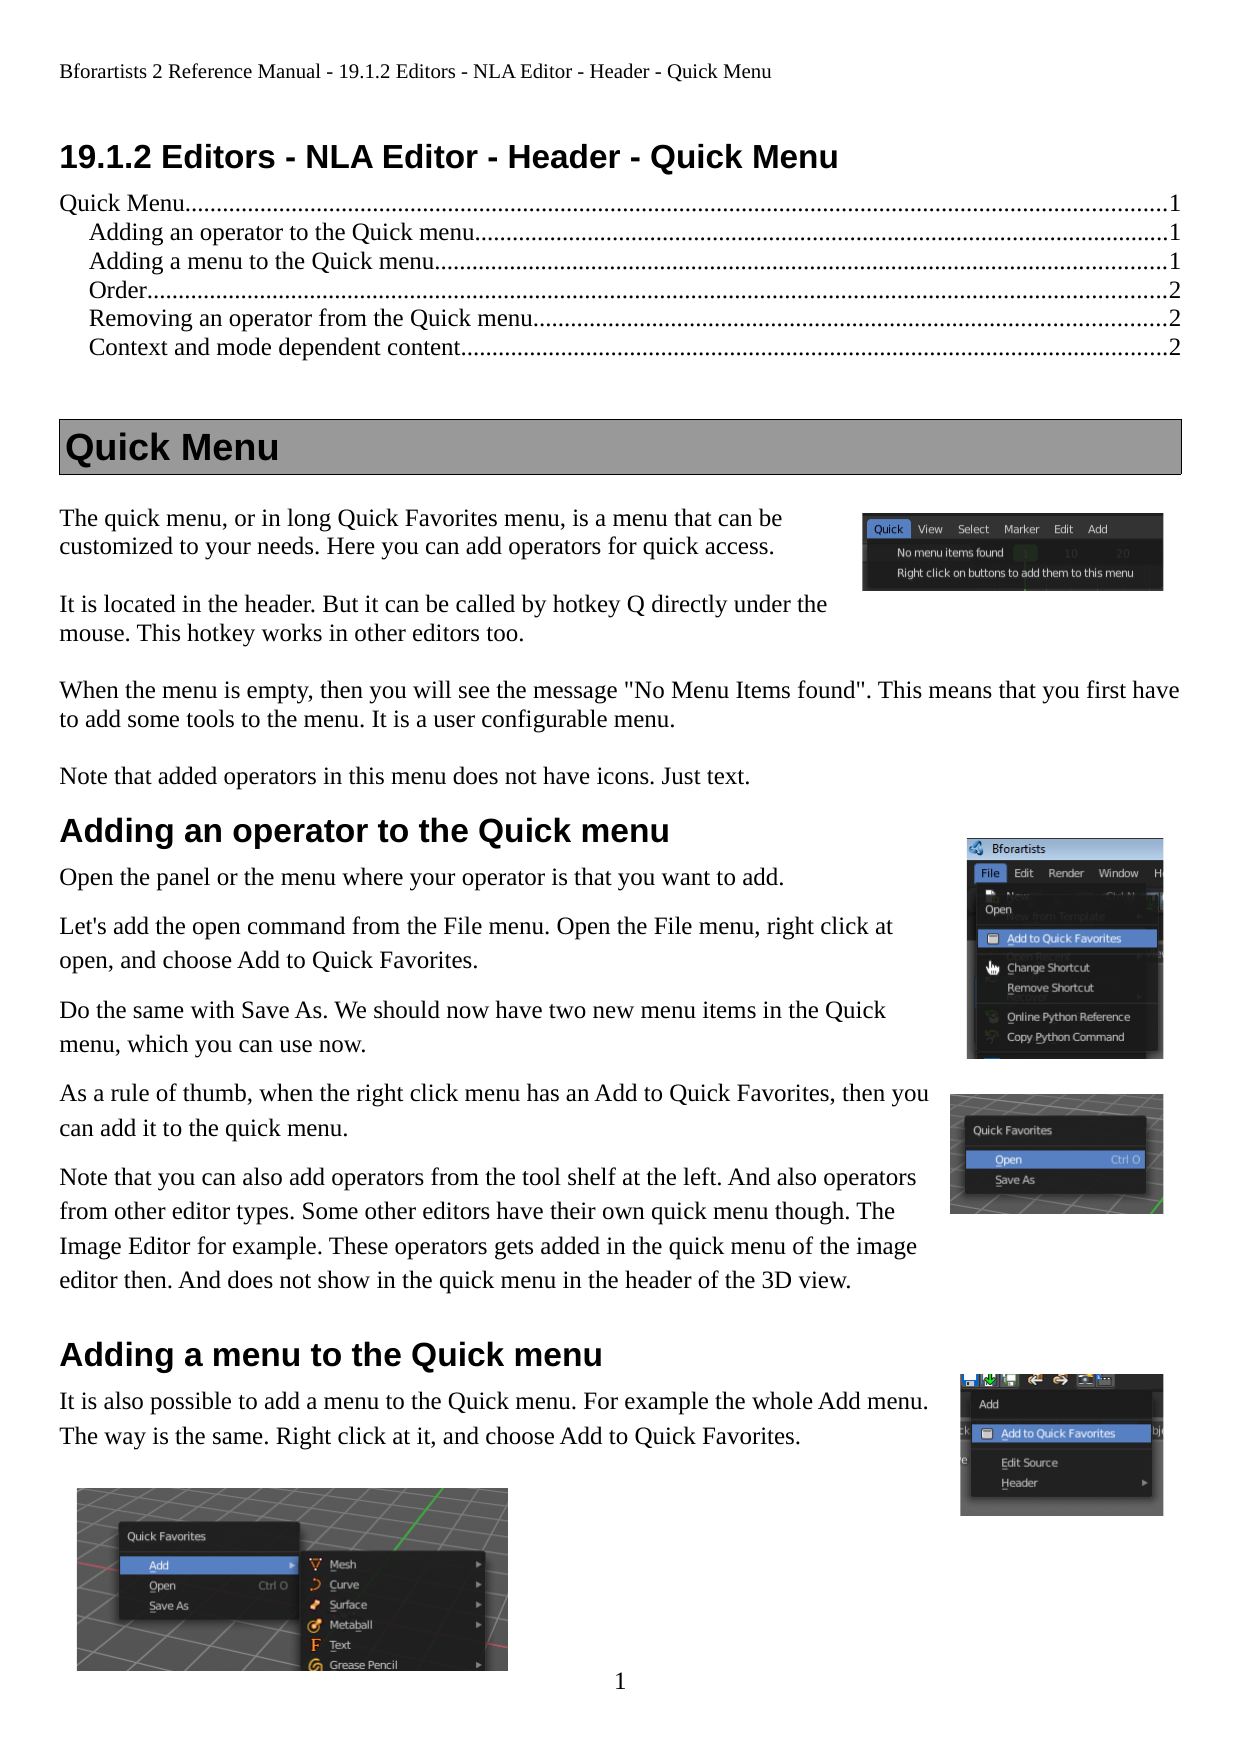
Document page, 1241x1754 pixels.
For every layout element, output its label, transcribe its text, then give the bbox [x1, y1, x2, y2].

subtitle Adding an operator to the Quick menu [59, 811, 1181, 849]
text Adding a menu to the Quick menu 1 [88, 246, 1181, 275]
text Open the panel or the menu where your operator is that you want to add. [59, 862, 966, 891]
text It is also possible to add a menu to the Quick menu. For example the whole Add menu. The way is the same. Right click at it, and choose Add to Quick Favorites. [59, 1386, 960, 1449]
text Let's add the open command from the File menu. Open the File menu, right click at open, and choose Add to Quick Favorites. [59, 911, 966, 974]
text Context and mode dependent content 2 [88, 332, 1181, 361]
picture [862, 513, 1164, 591]
picture [966, 838, 1164, 1059]
text Removing an operator from the Quick menu 2 [88, 303, 1181, 332]
subtitle Adding a menu to the Quick menu [59, 1335, 1181, 1374]
text When the menu is empty, then you will see the message "No Menu Items found". This means that you first have to add some tools to the menu. It is a user configurable menu. [59, 675, 1181, 733]
text Do the same with Save As. We should now have two new menu items in the Quick menu, which you can use now. [59, 995, 966, 1058]
text Quick Menu 1 [59, 188, 1181, 217]
text Note that you can also add operators from the tool shelf at the left. And also operators from other editor types. Some other editors have their own quick menu though. The Image Editor for example. These operators gets added in the quick menu of the image editor then. And does not show in the quick menu in the header of the 3D view. [59, 1162, 1181, 1294]
table_header Quick Menu [60, 420, 1181, 474]
text Adding an operator to the Quick menu 1 [88, 217, 1181, 246]
text Order 2 [88, 275, 1181, 303]
text Note that added operators in this menu does not have icons. Just text. [59, 761, 1181, 790]
text The quick menu, or in long Quick Favorites menu, is a menu that can be customized to your needs. Here you can add operators for quick access. [59, 503, 1181, 560]
picture [76, 1488, 508, 1671]
picture [960, 1374, 1164, 1516]
text As a rule of thumb, when the right click menu has an Add to Quick Favorites, then you can add it to the quick menu. [59, 1078, 1181, 1141]
text It is located in the header. But it can be called by hotkey Q directly under the mouse. This hotkey works in other editors too. [59, 589, 1181, 646]
subtitle 19.1.2 Editors - NLA Editor - Header - Quick Menu [59, 138, 1181, 176]
picture [950, 1094, 1164, 1214]
